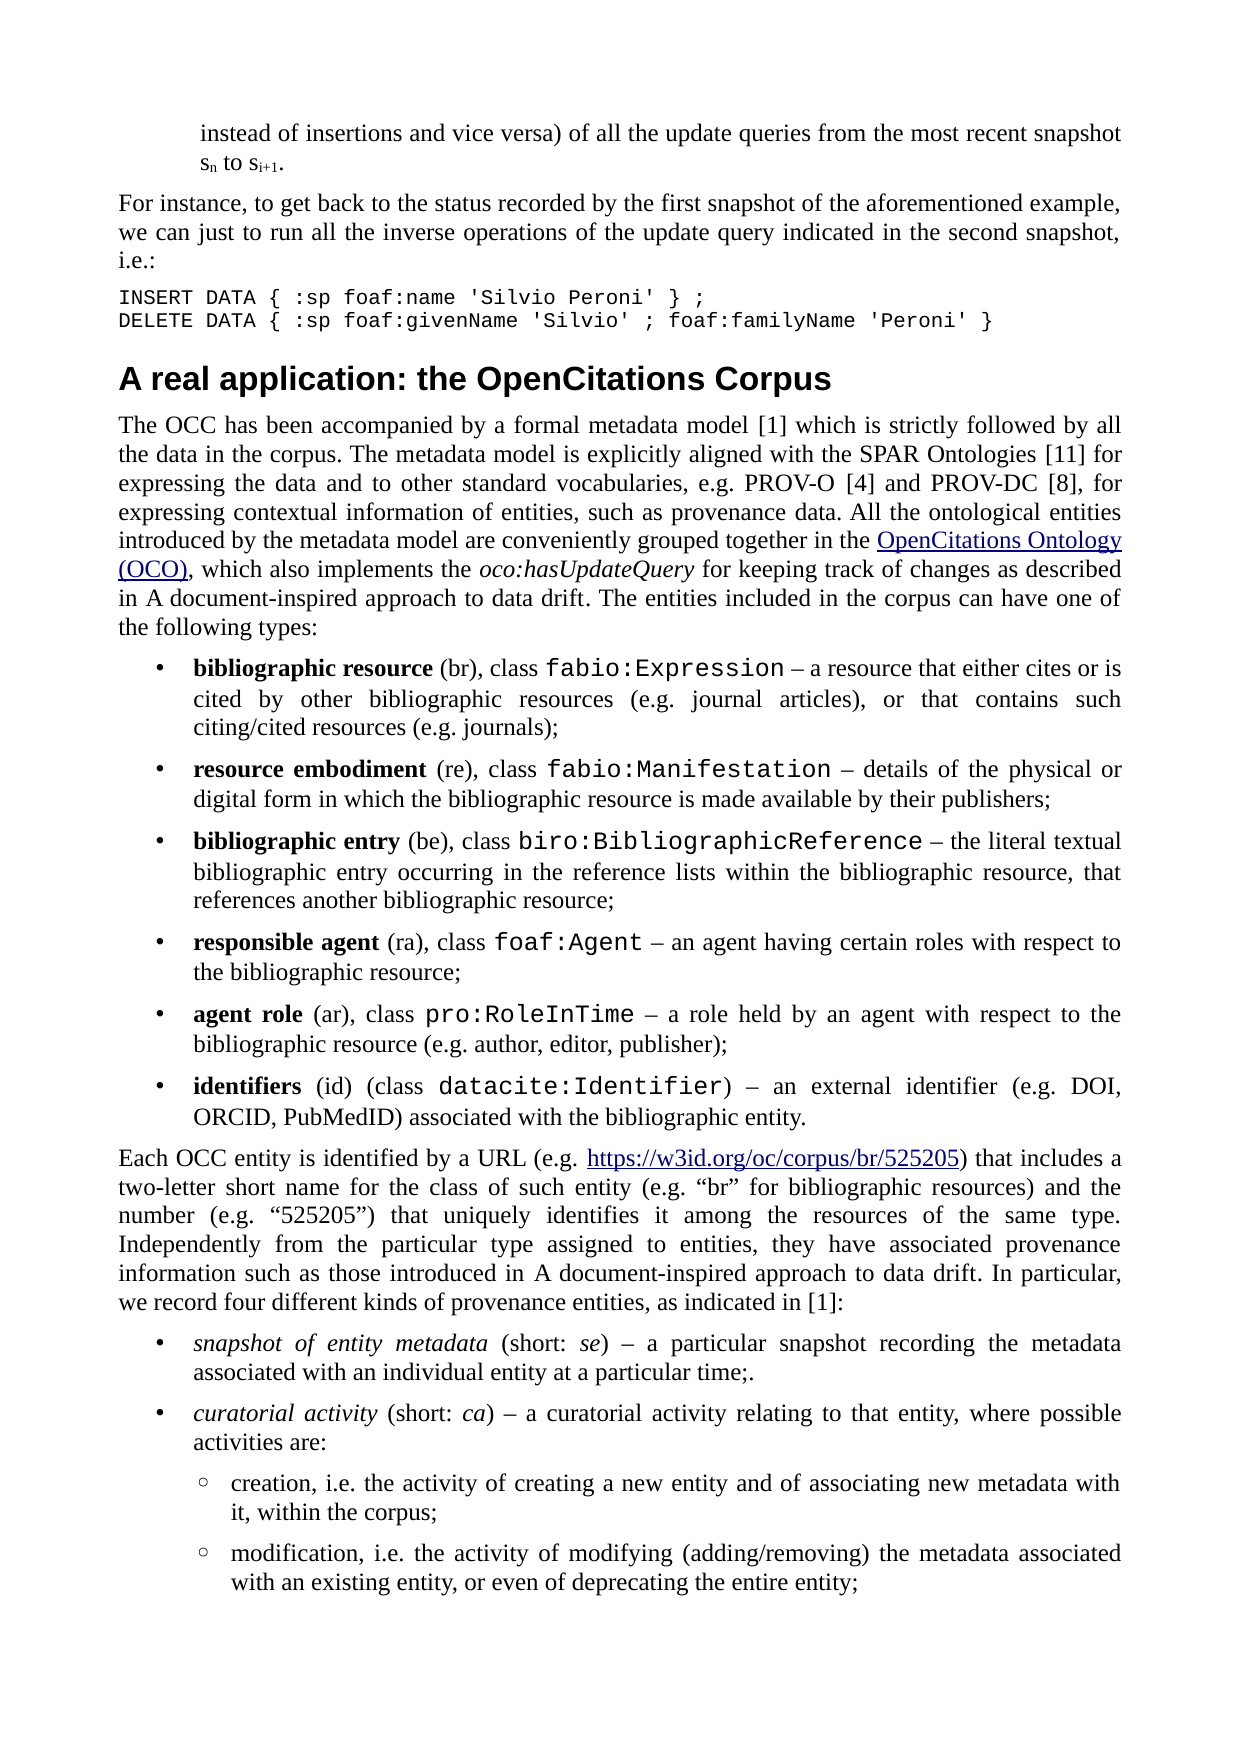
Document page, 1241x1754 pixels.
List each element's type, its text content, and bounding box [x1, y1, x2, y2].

text INSERT DATA { :sp foaf:name 'Silvio Peroni' } ; [118, 287, 1122, 311]
text DELETE DATA { :sp foaf:givenName 'Silvio' ; foaf:familyName 'Peroni' } [118, 311, 1122, 334]
list instead of insertions and vice versa) of all the update queries from the most recent snapshot sn to si+1. [162, 118, 1122, 176]
list identifiers (id) (class datacite:Identifier) – an external identifier (e.g. DOI, ORCID, PubMedID) associated with the bibliographic entity. [156, 1071, 1122, 1130]
list snapshot of entity metadata (short: se) – a particular snapshot recording the metadata associated with an individual entity at a particular time;. [156, 1328, 1122, 1385]
text The OCC has been accompanied by a formal metadata model [1] which is strictly followed by all the data in the corpus. The metadata model is explicitly aligned with the SPAR Ontologies [11] for expressing the data and to other standard vocabularies, e.g. PROV-O [4] and PROV-DC [8], for expressing contextual information of entities, such as provenance data. All the ontological entities introduced by the metadata model are conveniently grouped together in the OpenCitations Ontology (OCO), which also implements the oco:hasUpdateQuery for keeping track of changes as described in A document-inspired approach to data drift. The entities included in the corpus can have one of the following types: [118, 410, 1122, 640]
subtitle A real application: the OpenCitations Corpus [118, 359, 1122, 398]
list resource embodiment (re), class fabio:Manifestation – details of the physical or digital form in which the bibliographic resource is made available by their publishers; [156, 754, 1122, 813]
list bibliographic entry (be), class biro:BibliographicReference – the literal textual bibliographic entry occurring in the reference lists within the bibliographic resource, that references another bibliographic resource; [156, 826, 1122, 914]
list bibliographic resource (br), class fabio:Expression – a resource that either cites or is cited by other bibliographic resources (e.g. journal articles), or that contains such citing/cited resources (e.g. journals); [156, 653, 1122, 741]
list curatorial activity (short: ca) – a curatorial activity relating to that entity, where possible activities are: [156, 1398, 1122, 1455]
list creation, i.e. the activity of creating a new entity and of associating new metadata with it, within the corpus; [193, 1468, 1122, 1525]
list agent role (ar), class pro:RoleInTime – a role held by an agent with respect to the bibliographic resource (e.g. author, editor, publisher); [156, 999, 1122, 1058]
list responsible agent (ra), class foaf:Agent – an agent having certain roles with respect to the bibliographic resource; [156, 927, 1122, 986]
list modification, i.e. the activity of modifying (adding/removing) the metadata associated with an existing entity, or even of deprecating the entire entity; [193, 1538, 1122, 1595]
text Each OCC entity is identified by a URL (e.g. https://w3id.org/oc/corpus/br/525205) that includes a two-letter short name for the class of such entity (e.g. “br” for bibliographic resources) and the number (e.g. “525205”) that uniquely identifies it among the resources of the same type. Independently from the particular type assigned to entities, they have associated provenance information such as those introduced in A document-inspired approach to data drift. In particular, we record four different kinds of provenance entities, as indicated in [1]: [118, 1143, 1122, 1315]
text For instance, to get back to the status recorded by the first snapshot of the aforementioned example, we can just to run all the inverse operations of the update query indicated in the second snapshot, i.e.: [118, 188, 1122, 274]
